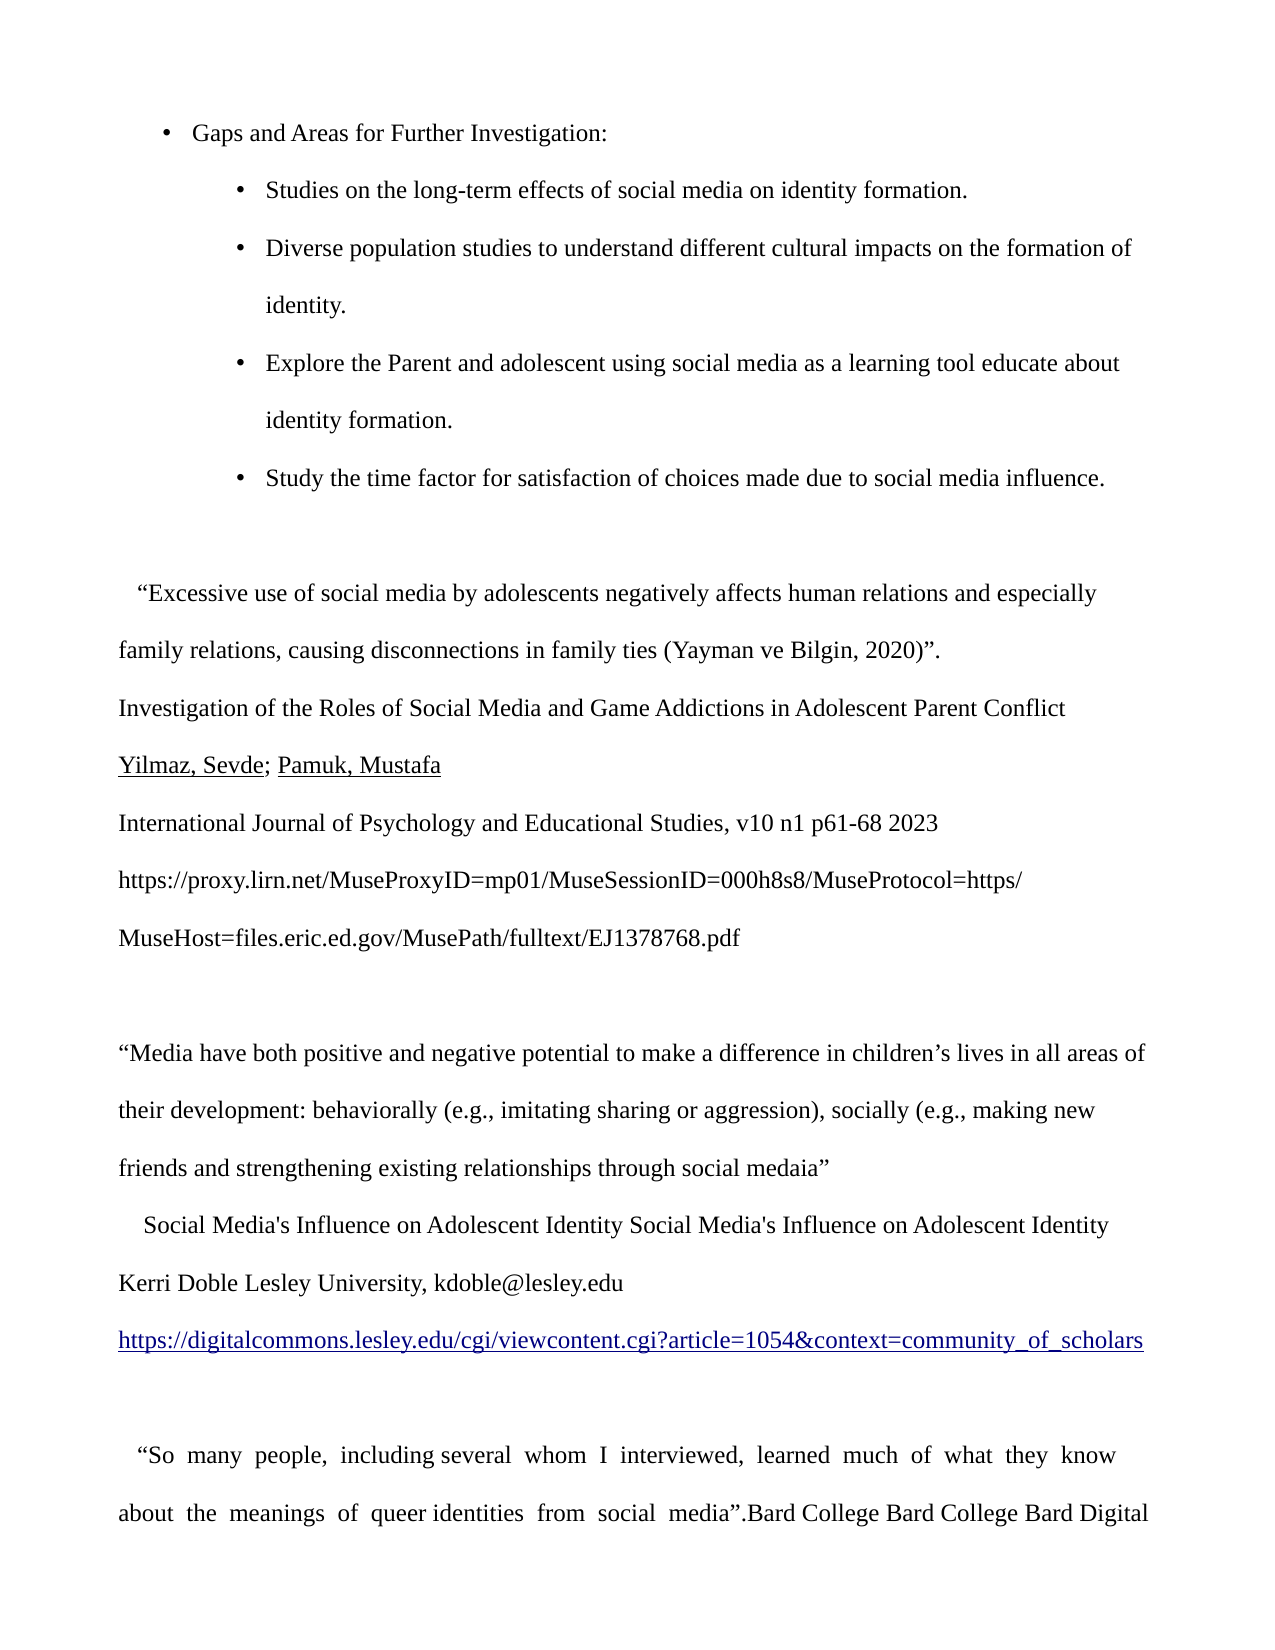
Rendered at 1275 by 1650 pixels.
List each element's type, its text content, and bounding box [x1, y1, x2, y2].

text International Journal of Psychology and Educational Studies, v10 n1 p61-68 2023 [118, 808, 1157, 837]
text https://digitalcommons.lesley.edu/cgi/viewcontent.cgi?article=1054&context=community_of_scholars [118, 1326, 1157, 1354]
text “Excessive use of social media by adolescents negatively affects human relations and especially family relations, causing disconnections in family ties (Yayman ve Bilgin, 2020)”. [118, 578, 1157, 664]
list Studies on the long-term effects of social media on identity formation. [236, 176, 1157, 204]
text Investigation of the Roles of Social Media and Game Addictions in Adolescent Parent Conflict [118, 693, 1157, 722]
list Study the time factor for satisfaction of choices made due to social media influence. [236, 463, 1157, 492]
text “Media have both positive and negative potential to make a difference in children’s lives in all areas of their development: behaviorally (e.g., imitating sharing or aggression), socially (e.g., making new friends and strengthening existing relationships through social medaia” [118, 1038, 1157, 1182]
text “So many people, including several whom I interviewed, learned much of what they know about the meanings of queer identities from social media”.Bard College Bard College Bard Digital [118, 1441, 1157, 1527]
text https://proxy.lirn.net/MuseProxyID=mp01/MuseSessionID=000h8s8/MuseProtocol=https/MuseHost=files.eric.ed.gov/MusePath/fulltext/EJ1378768.pdf [118, 866, 1157, 952]
list Explore the Parent and adolescent using social media as a learning tool educate about identity formation. [236, 348, 1157, 434]
text Yilmaz, Sevde; Pamuk, Mustafa [118, 751, 1157, 779]
list Gaps and Areas for Further Investigation: [162, 118, 1157, 147]
text Social Media's Influence on Adolescent Identity Social Media's Influence on Adolescent Identity Kerri Doble Lesley University, kdoble@lesley.edu [118, 1211, 1157, 1297]
list Diverse population studies to understand different cultural impacts on the formation of identity. [236, 233, 1157, 319]
